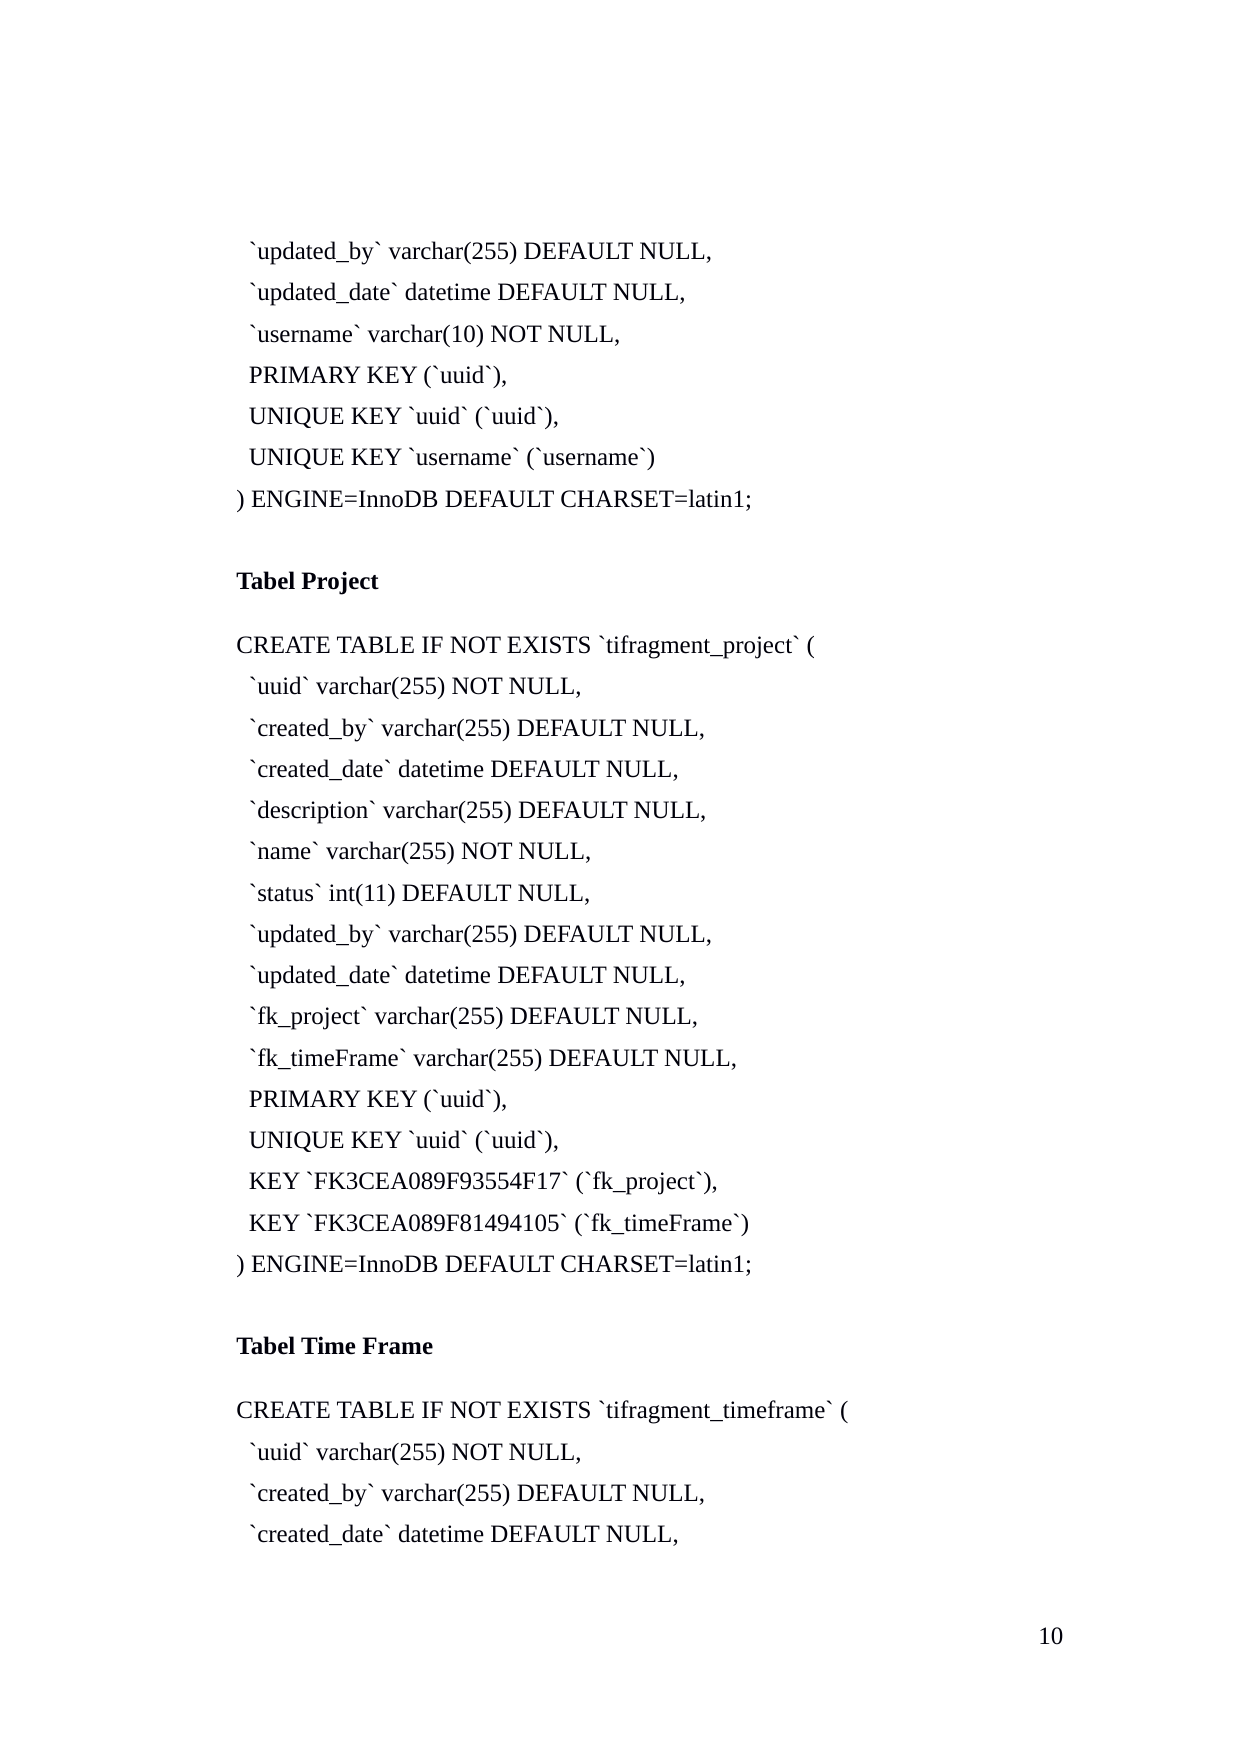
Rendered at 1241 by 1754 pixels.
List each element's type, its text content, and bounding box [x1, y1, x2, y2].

text UNIQUE KEY `uuid` (`uuid`), [236, 1125, 1063, 1154]
text `created_by` varchar(255) DEFAULT NULL, [236, 713, 1063, 741]
text UNIQUE KEY `username` (`username`) [236, 442, 1063, 471]
text ) ENGINE=InnoDB DEFAULT CHARSET=latin1; [236, 484, 1063, 512]
text ) ENGINE=InnoDB DEFAULT CHARSET=latin1; [236, 1249, 1063, 1278]
text `uuid` varchar(255) NOT NULL, [236, 671, 1063, 700]
text `updated_by` varchar(255) DEFAULT NULL, [236, 236, 1063, 265]
text `fk_timeFrame` varchar(255) DEFAULT NULL, [236, 1043, 1063, 1071]
text `updated_date` datetime DEFAULT NULL, [236, 960, 1063, 989]
text `created_date` datetime DEFAULT NULL, [236, 754, 1063, 783]
text `uuid` varchar(255) NOT NULL, [236, 1437, 1063, 1465]
text KEY `FK3CEA089F81494105` (`fk_timeFrame`) [236, 1208, 1063, 1236]
text `description` varchar(255) DEFAULT NULL, [236, 795, 1063, 824]
text Tabel Project [236, 566, 1063, 595]
text `status` int(11) DEFAULT NULL, [236, 878, 1063, 906]
text `fk_project` varchar(255) DEFAULT NULL, [236, 1001, 1063, 1030]
text KEY `FK3CEA089F93554F17` (`fk_project`), [236, 1166, 1063, 1195]
text `created_date` datetime DEFAULT NULL, [236, 1519, 1063, 1548]
text CREATE TABLE IF NOT EXISTS `tifragment_project` ( [236, 630, 1063, 659]
text `updated_by` varchar(255) DEFAULT NULL, [236, 919, 1063, 948]
text CREATE TABLE IF NOT EXISTS `tifragment_timeframe` ( [236, 1395, 1063, 1424]
text `created_by` varchar(255) DEFAULT NULL, [236, 1478, 1063, 1507]
text PRIMARY KEY (`uuid`), [236, 1084, 1063, 1113]
text Tabel Time Frame [236, 1331, 1063, 1360]
text UNIQUE KEY `uuid` (`uuid`), [236, 401, 1063, 430]
text `updated_date` datetime DEFAULT NULL, [236, 277, 1063, 306]
text PRIMARY KEY (`uuid`), [236, 360, 1063, 389]
text `username` varchar(10) NOT NULL, [236, 319, 1063, 347]
text `name` varchar(255) NOT NULL, [236, 836, 1063, 865]
